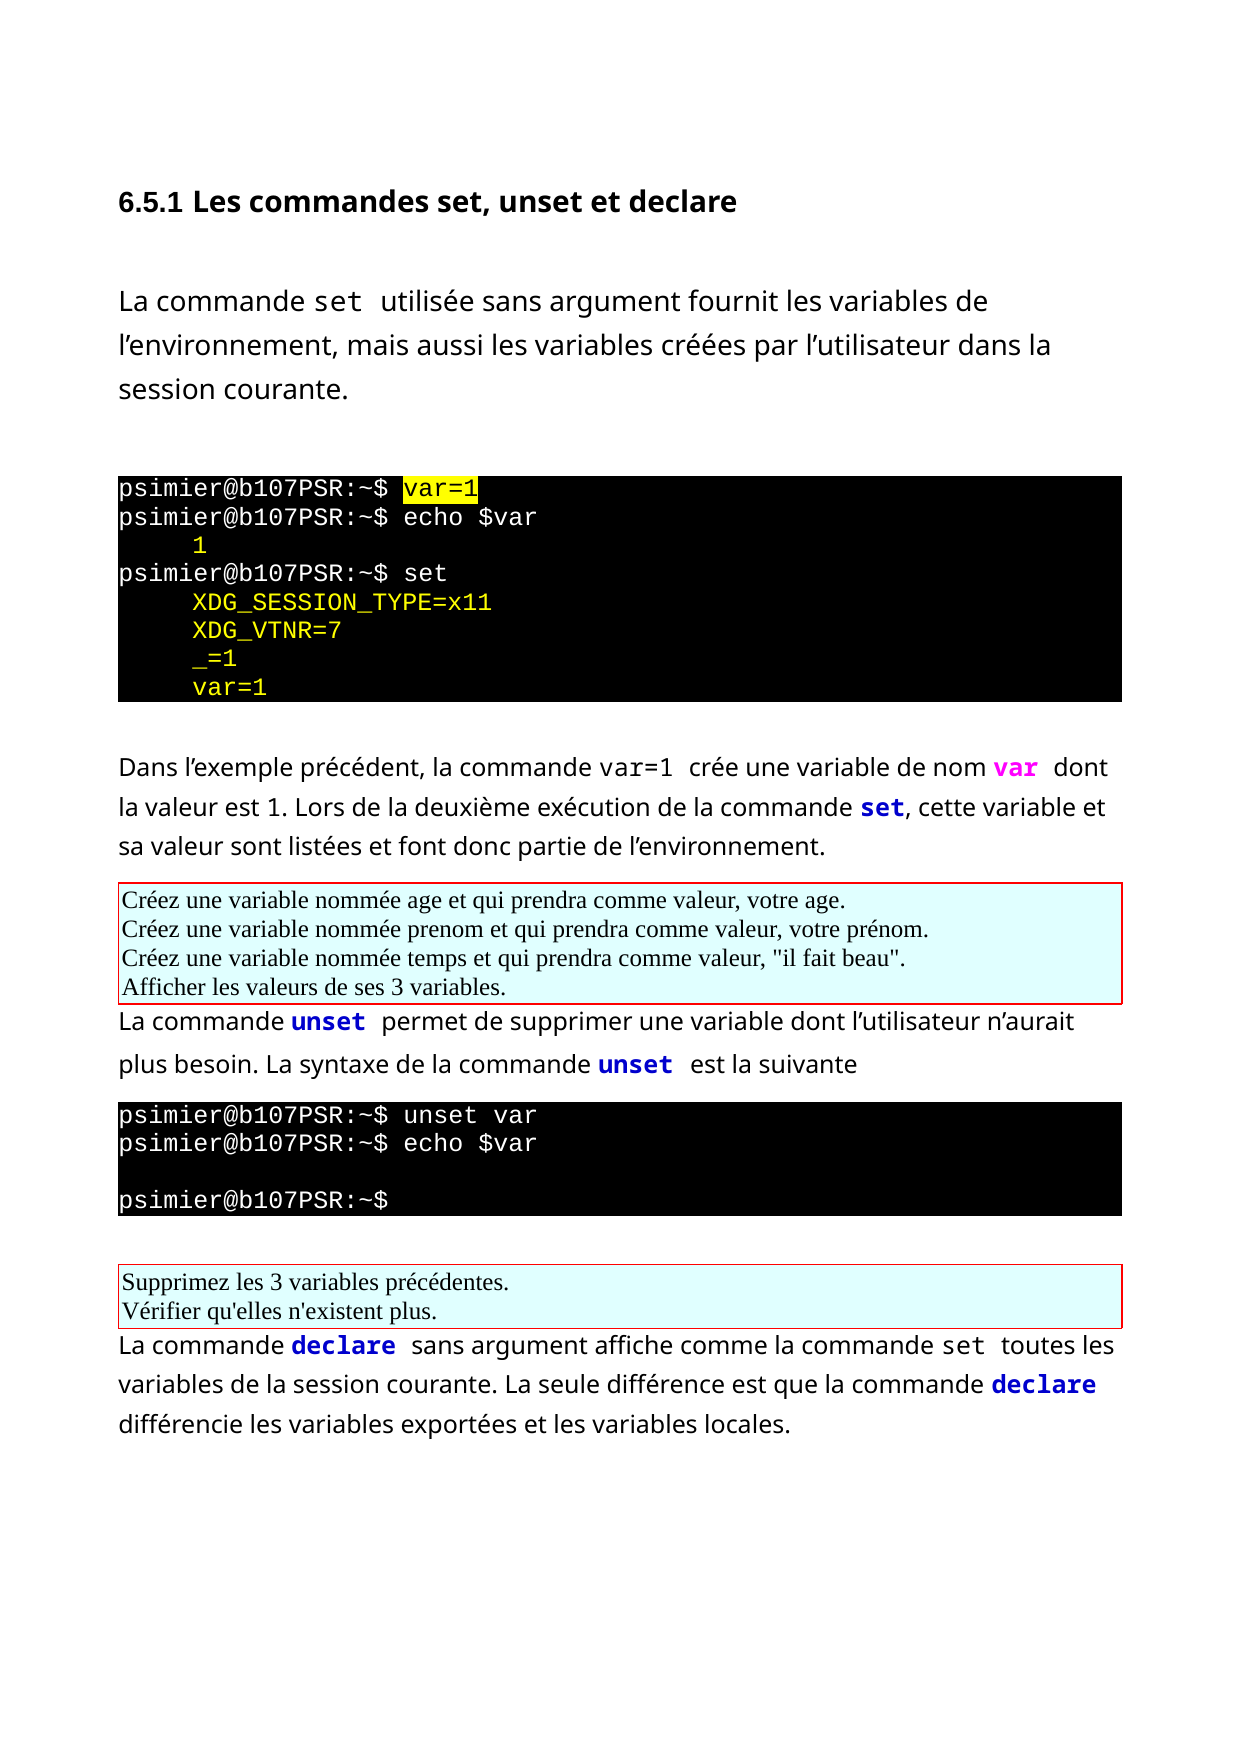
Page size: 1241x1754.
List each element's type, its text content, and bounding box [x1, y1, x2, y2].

text XDG_SESSION_TYPE=x11 [118, 589, 1122, 617]
text 1 [118, 532, 1122, 561]
text Créez une variable nommée age et qui prendra comme valeur, votre age. [119, 884, 1121, 911]
subtitle Les commandes set, unset et declare [118, 181, 1122, 221]
text Créez une variable nommée temps et qui prendra comme valeur, "il fait beau". [119, 940, 1121, 968]
text var=1 [118, 674, 1122, 702]
text psimier@b107PSR:~$ echo $var [118, 504, 1122, 532]
text psimier@b107PSR:~$ set [118, 561, 1122, 589]
text La commande set utilisée sans argument fournit les variables de l’environnement, mais aussi les variables créées par l’utilisateur dans la session courante. [118, 281, 1122, 408]
text Créez une variable nommée prenom et qui prendra comme valeur, votre prénom. [119, 911, 1121, 940]
text Afficher les valeurs de ses 3 variables. [119, 968, 1121, 1003]
text psimier@b107PSR:~$ unset var [118, 1102, 1122, 1131]
text Supprimez les 3 variables précédentes. [119, 1265, 1121, 1293]
text psimier@b107PSR:~$ var=1 [118, 476, 1122, 504]
text psimier@b107PSR:~$ [118, 1187, 1122, 1216]
text psimier@b107PSR:~$ echo $var [118, 1131, 1122, 1159]
text Vérifier qu'elles n'existent plus. [119, 1293, 1121, 1328]
text _=1 [118, 646, 1122, 674]
text La commande declare sans argument affiche comme la commande set toutes les variables de la session courante. La seule différence est que la commande declare différencie les variables exportées et les variables locales. [118, 1329, 1122, 1440]
text La commande unset permet de supprimer une variable dont l’utilisateur n’aurait plus besoin. La syntaxe de la commande unset est la suivante [118, 1005, 1122, 1082]
text Dans l’exemple précédent, la commande var=1 crée une variable de nom var dont la valeur est 1. Lors de la deuxième exécution de la commande set, cette variable et sa valeur sont listées et font donc partie de l’environnement. [118, 750, 1122, 862]
text XDG_VTNR=7 [118, 617, 1122, 646]
